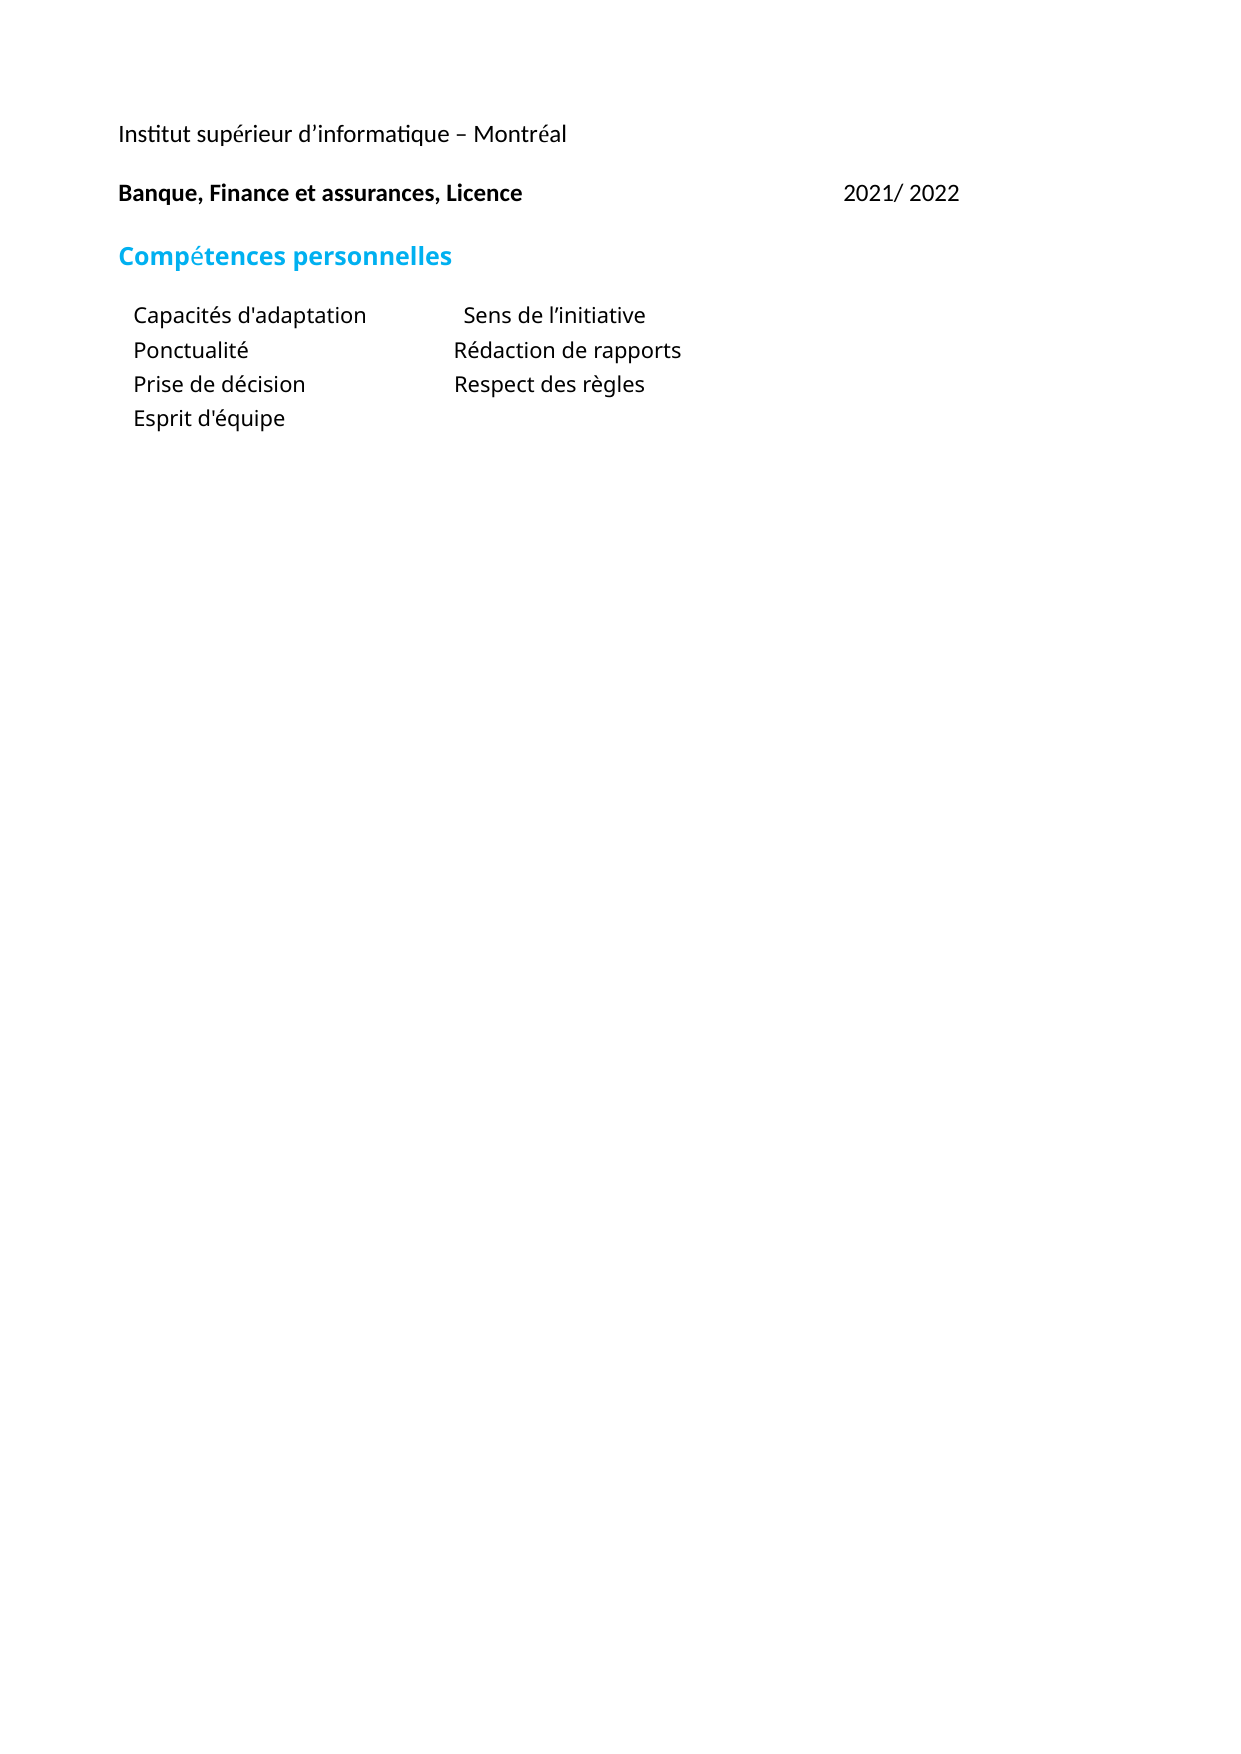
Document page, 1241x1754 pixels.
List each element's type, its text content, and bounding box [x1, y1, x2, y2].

text Banque, Finance et assurances, Licence 2021/ 2022 [118, 177, 1122, 208]
text Prise de décision Respect des règles [133, 369, 739, 398]
text Capacités d'adaptation Sens de l’initiative [133, 300, 739, 330]
text Ponctualité Rédaction de rapports [133, 334, 739, 364]
text Compétences personnelles [118, 238, 1122, 272]
text Institut supérieur d’informatique – Montréal [118, 118, 1122, 177]
text Esprit d'équipe [133, 403, 739, 433]
